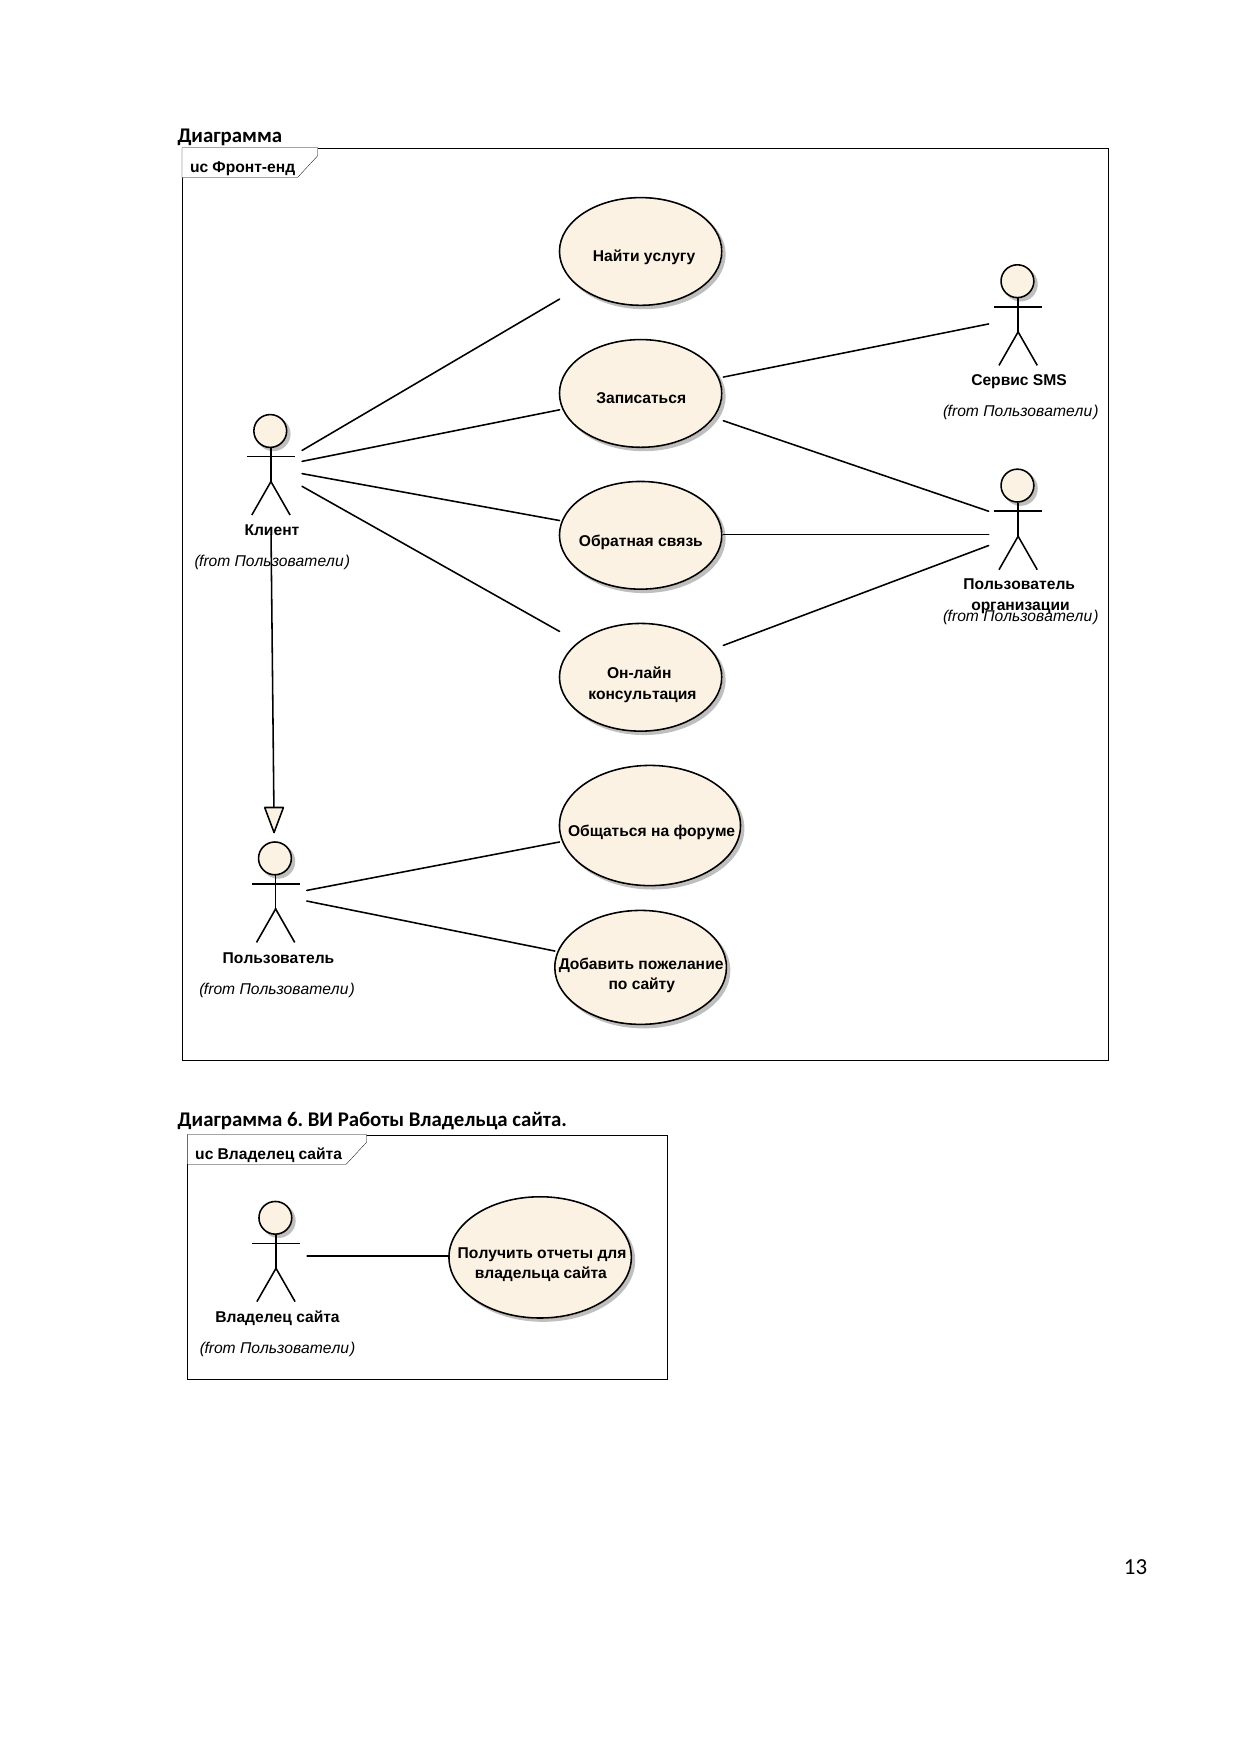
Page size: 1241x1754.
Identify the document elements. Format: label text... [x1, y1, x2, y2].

picture [253, 413, 268, 425]
picture [658, 258, 723, 306]
picture [282, 865, 292, 875]
picture [559, 261, 624, 306]
picture [670, 836, 741, 886]
picture [561, 483, 720, 588]
text Диаграмма 6. ВИ Работы Владельца сайта. [177, 1106, 716, 1131]
picture [281, 1225, 292, 1235]
picture [660, 764, 741, 815]
picture [650, 480, 723, 529]
picture [657, 400, 723, 448]
picture [558, 764, 639, 820]
picture [1000, 264, 1011, 276]
picture [561, 625, 720, 730]
picture [273, 413, 287, 424]
picture [559, 545, 625, 590]
picture [648, 338, 723, 387]
picture [253, 437, 264, 448]
picture [258, 1200, 272, 1212]
picture [1002, 471, 1033, 501]
picture [554, 910, 621, 959]
picture [561, 199, 720, 304]
picture [658, 977, 727, 1025]
picture [277, 438, 287, 448]
picture [257, 841, 269, 855]
picture [1022, 468, 1034, 478]
picture [280, 841, 292, 852]
picture [1000, 468, 1013, 480]
picture [557, 1196, 632, 1247]
picture [1002, 266, 1032, 296]
picture [656, 542, 723, 590]
picture [448, 1196, 523, 1249]
picture [561, 341, 720, 446]
picture [257, 861, 267, 875]
picture [559, 196, 634, 241]
picture [1023, 264, 1034, 273]
picture [556, 912, 725, 1023]
picture [647, 196, 723, 245]
picture [558, 338, 633, 389]
picture [448, 1266, 525, 1319]
picture [558, 842, 630, 886]
picture [1000, 286, 1010, 298]
picture [554, 976, 623, 1025]
picture [255, 416, 285, 446]
picture [1025, 289, 1034, 298]
picture [558, 398, 624, 448]
picture [258, 1223, 269, 1235]
picture [559, 480, 631, 520]
picture [558, 682, 625, 732]
picture [1025, 493, 1034, 502]
picture [1000, 491, 1009, 502]
picture [260, 1203, 290, 1233]
picture [450, 1198, 630, 1317]
picture [558, 623, 622, 673]
picture [555, 1267, 632, 1319]
picture [660, 910, 727, 957]
picture [659, 623, 723, 671]
picture [656, 684, 723, 732]
picture [260, 843, 290, 873]
picture [279, 1200, 292, 1210]
picture [561, 767, 739, 884]
